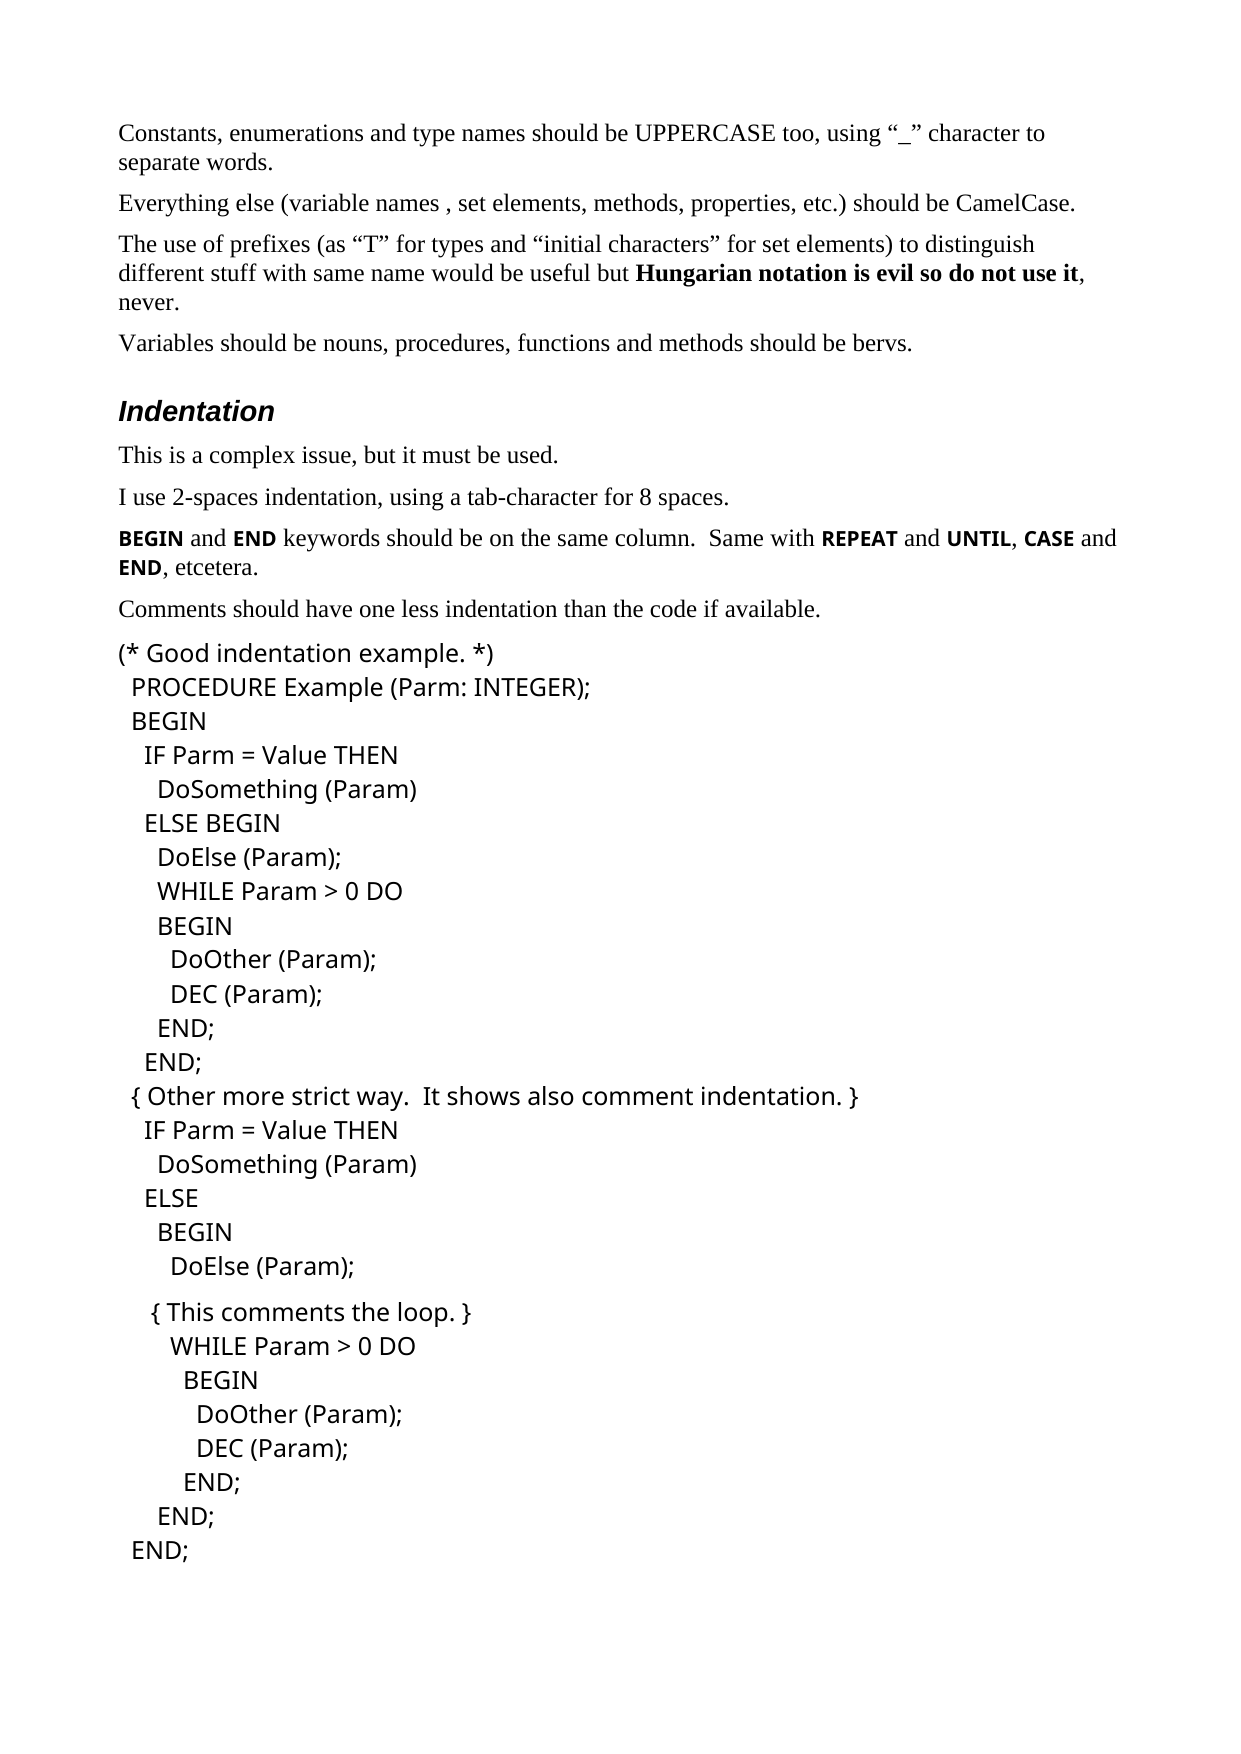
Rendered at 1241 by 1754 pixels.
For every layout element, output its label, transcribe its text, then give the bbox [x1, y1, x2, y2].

text Variables should be nouns, procedures, functions and methods should be bervs. [118, 328, 1122, 357]
text Constants, enumerations and type names should be UPPERCASE too, using “_” character to separate words. [118, 118, 1122, 176]
subtitle Indentation [118, 394, 1122, 428]
text Comments should have one less indentation than the code if available. [118, 594, 1122, 623]
text Everything else (variable names , set elements, methods, properties, etc.) should be CamelCase. [118, 188, 1122, 217]
text { This comments the loop. } WHILE Param > 0 DO BEGIN DoOther (Param); DEC (Param); END; END; END; [118, 1294, 1122, 1567]
text (* Good indentation example. *) PROCEDURE Example (Parm: INTEGER); BEGIN IF Parm = Value THEN DoSomething (Param) ELSE BEGIN DoElse (Param); WHILE Param > 0 DO BEGIN DoOther (Param); DEC (Param); END; END; { Other more strict way. It shows also comment indentation. } IF Parm = Value THEN DoSomething (Param) ELSE BEGIN DoElse (Param); [118, 636, 1122, 1283]
text I use 2-spaces indentation, using a tab-character for 8 spaces. [118, 482, 1122, 510]
text BEGIN and END keywords should be on the same column. Same with REPEAT and UNTIL, CASE and END, etcetera. [118, 523, 1122, 582]
text The use of prefixes (as “T” for types and “initial characters” for set elements) to distinguish different stuff with same name would be useful but Hungarian notation is evil so do not use it, never. [118, 229, 1122, 316]
text This is a complex issue, but it must be used. [118, 440, 1122, 469]
